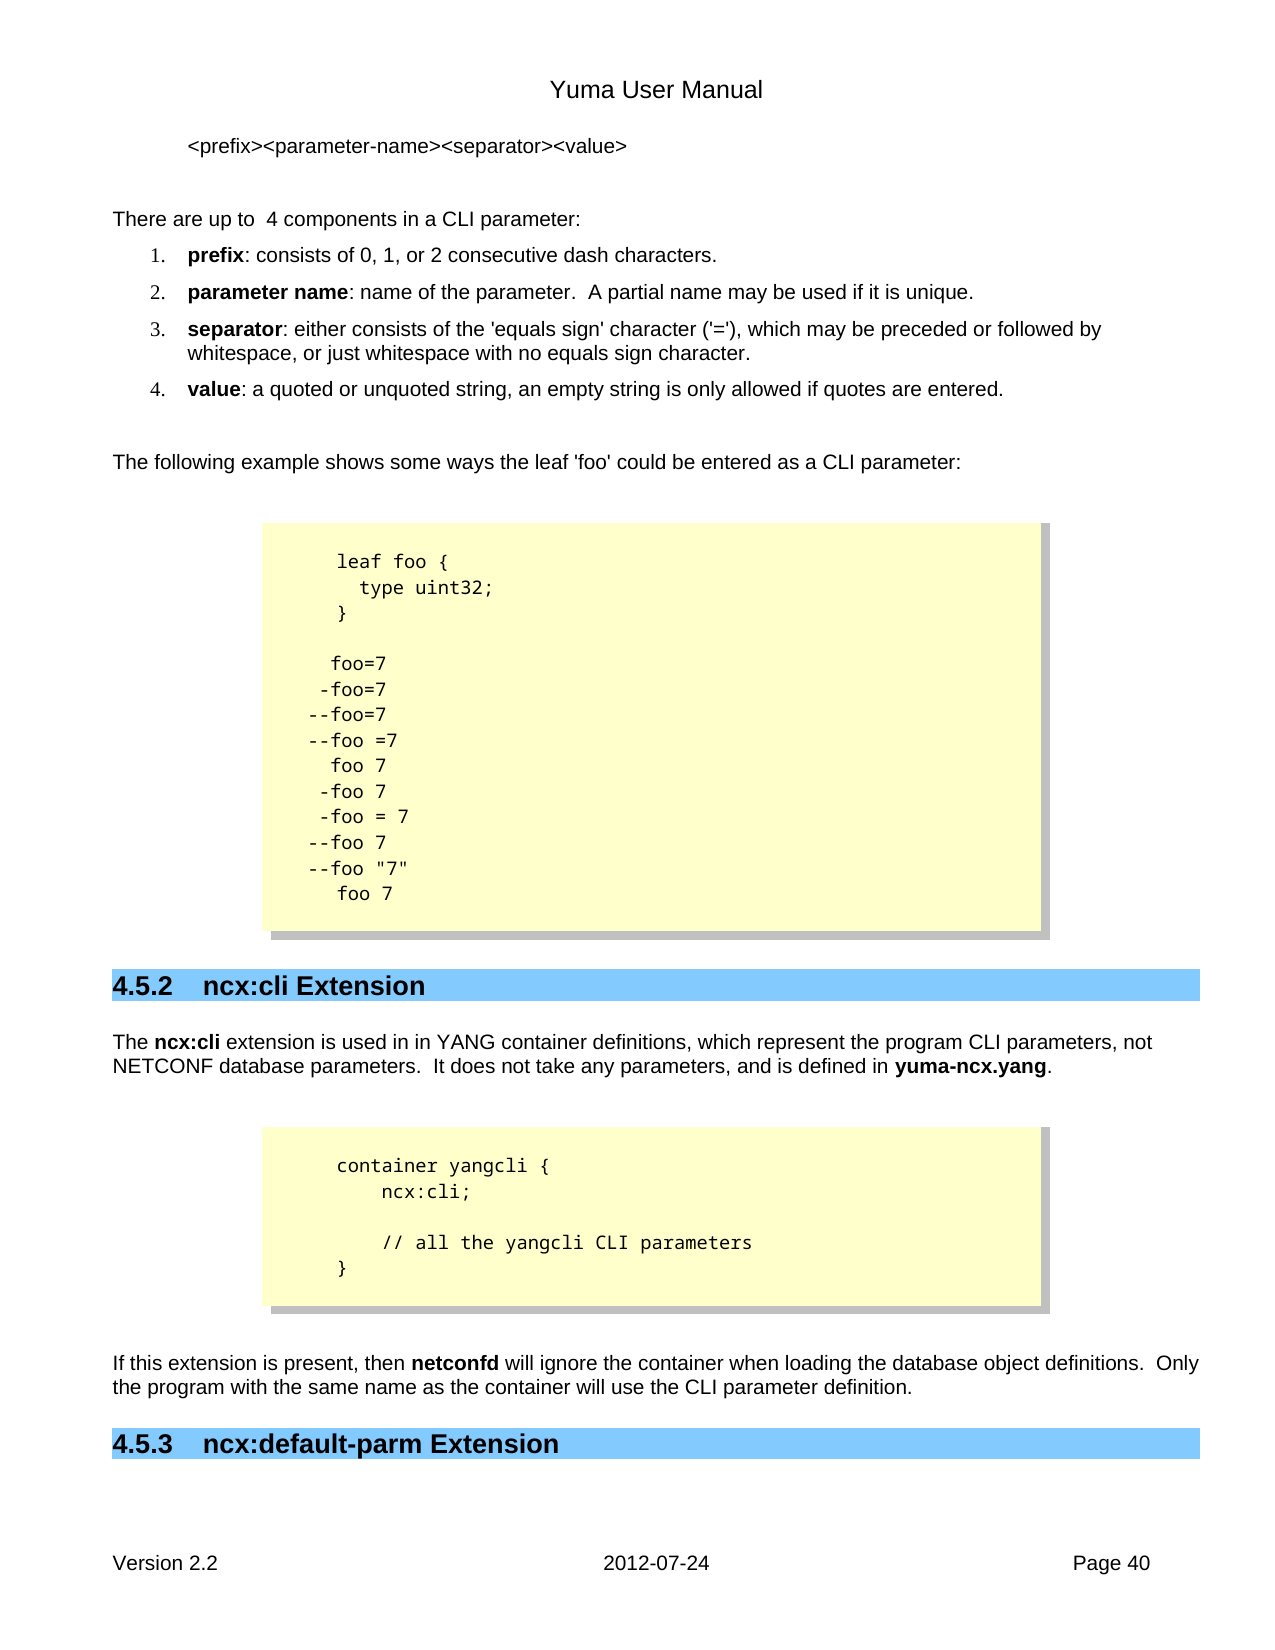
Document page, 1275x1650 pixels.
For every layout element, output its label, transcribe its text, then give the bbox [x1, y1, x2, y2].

text } [262, 600, 1041, 625]
text ncx:cli; [262, 1178, 1041, 1203]
text -foo = 7 [262, 804, 1041, 829]
text The following example shows some ways the leaf 'foo' could be entered as a CLI parameter: [112, 450, 1200, 474]
text foo 7 [262, 753, 1041, 778]
text -foo=7 [262, 676, 1041, 702]
text foo=7 [262, 651, 1041, 676]
text -foo 7 [262, 778, 1041, 804]
text There are up to 4 components in a CLI parameter: [112, 207, 1200, 231]
text --foo "7" [262, 855, 1041, 880]
subtitle ncx:default-parm Extension [112, 1428, 1200, 1459]
text The ncx:cli extension is used in in YANG container definitions, which represent the program CLI parameters, not NETCONF database parameters. It does not take any parameters, and is defined in yuma-ncx.yang. [112, 1030, 1200, 1078]
text // all the yangcli CLI parameters [262, 1229, 1041, 1254]
text } [262, 1254, 1041, 1280]
text type uint32; [262, 574, 1041, 600]
text leaf foo { [262, 549, 1041, 574]
text --foo=7 [262, 702, 1041, 727]
list value: a quoted or unquoted string, an empty string is only allowed if quotes are entered. [150, 377, 1200, 401]
text If this extension is present, then netconfd will ignore the container when loading the database object definitions. Only the program with the same name as the container will use the CLI parameter definition. [112, 1351, 1200, 1399]
list parameter name: name of the parameter. A partial name may be used if it is unique. [150, 280, 1200, 304]
text foo 7 [262, 880, 1041, 906]
text --foo =7 [262, 727, 1041, 753]
text --foo 7 [262, 829, 1041, 855]
list <prefix><parameter-name><separator><value> [150, 134, 1200, 158]
text container yangcli { [262, 1152, 1041, 1178]
list prefix: consists of 0, 1, or 2 consecutive dash characters. [150, 243, 1200, 267]
list separator: either consists of the 'equals sign' character ('='), which may be preceded or followed by whitespace, or just whitespace with no equals sign character. [150, 316, 1200, 364]
subtitle ncx:cli Extension [112, 969, 1200, 1001]
